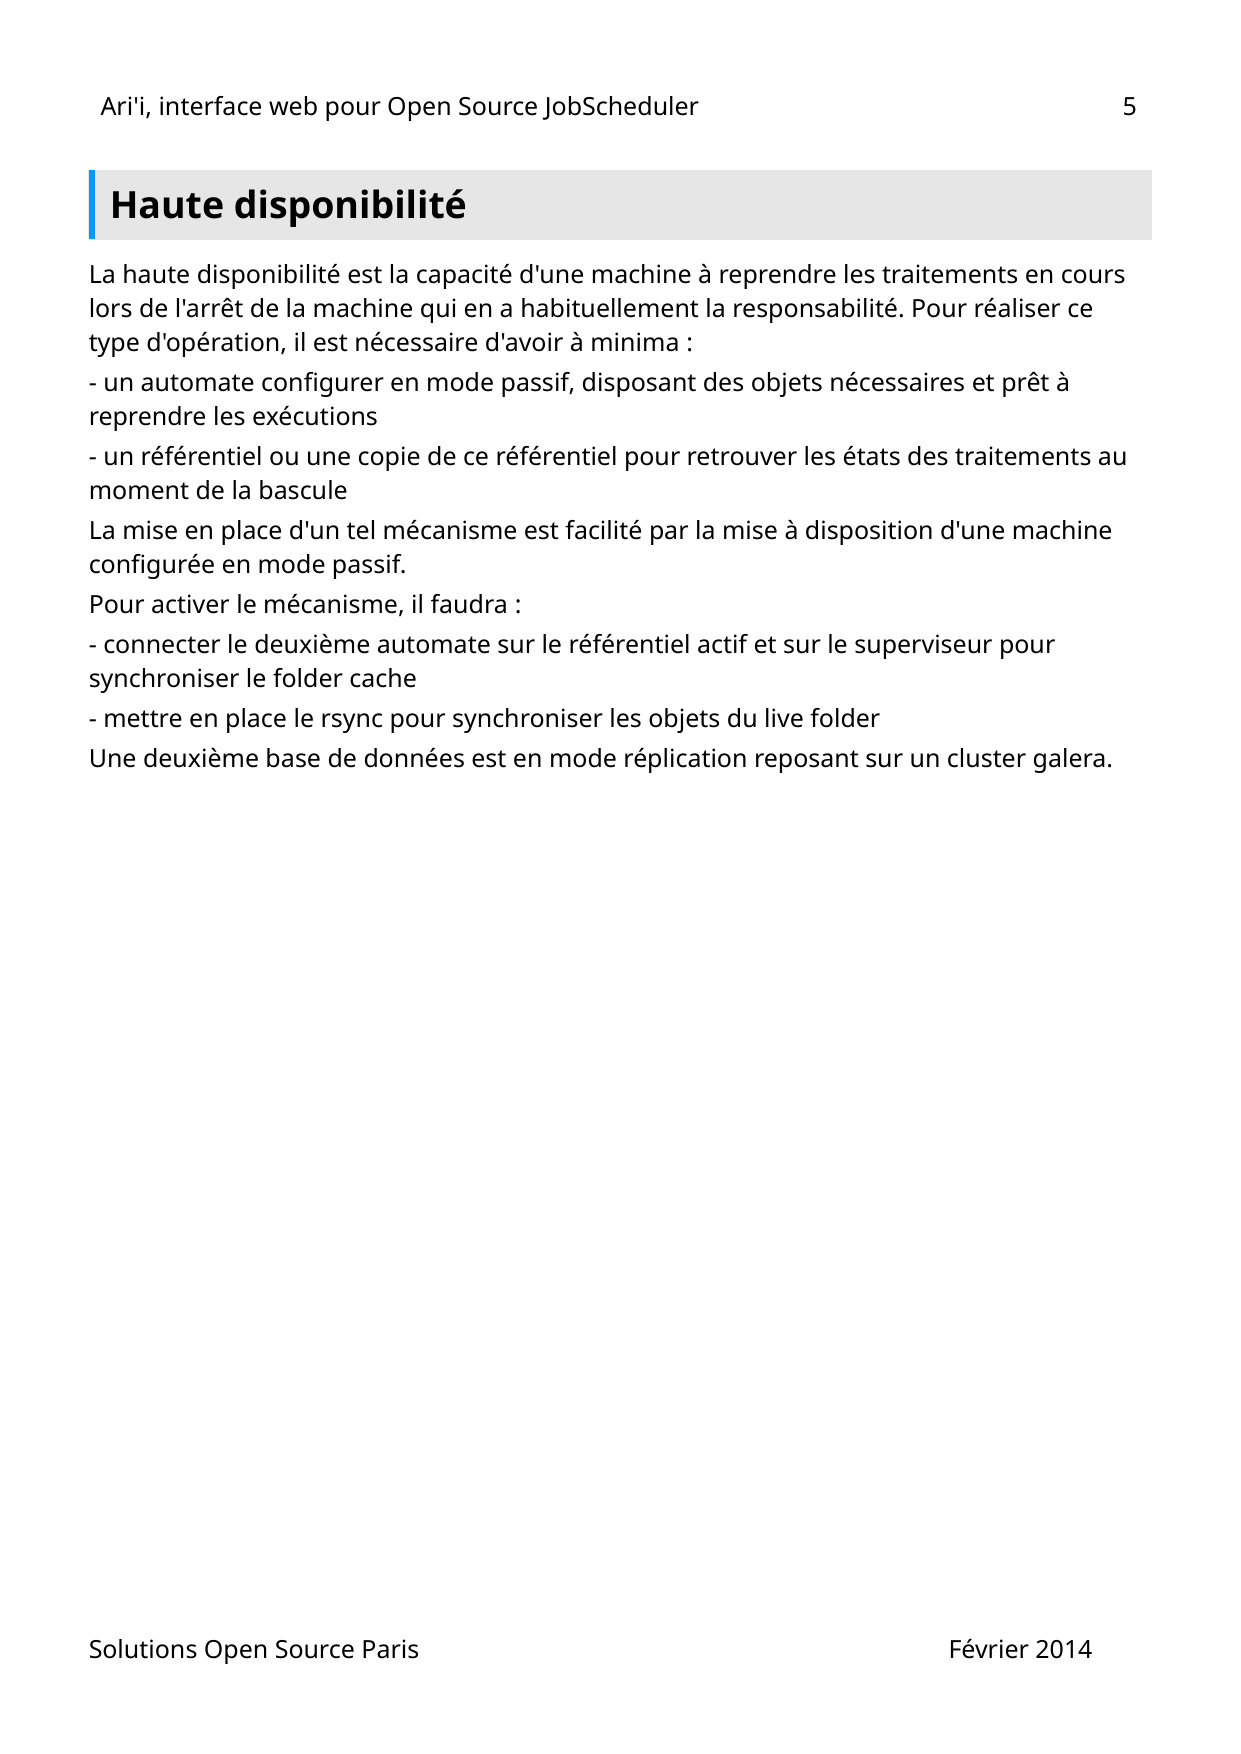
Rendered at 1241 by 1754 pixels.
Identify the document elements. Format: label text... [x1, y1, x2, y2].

text Une deuxième base de données est en mode réplication reposant sur un cluster galera. [88, 741, 1152, 775]
text La haute disponibilité est la capacité d'une machine à reprendre les traitements en cours lors de l'arrêt de la machine qui en a habituellement la responsabilité. Pour réaliser ce type d'opération, il est nécessaire d'avoir à minima : [88, 256, 1152, 359]
text - connecter le deuxième automate sur le référentiel actif et sur le superviseur pour synchroniser le folder cache [88, 627, 1152, 695]
text Pour activer le mécanisme, il faudra : [88, 587, 1152, 621]
text La mise en place d'un tel mécanisme est facilité par la mise à disposition d'une machine configurée en mode passif. [88, 513, 1152, 581]
text - un automate configurer en mode passif, disposant des objets nécessaires et prêt à reprendre les exécutions [88, 364, 1152, 433]
text - un référentiel ou une copie de ce référentiel pour retrouver les états des traitements au moment de la bascule [88, 439, 1152, 507]
subtitle Haute disponibilité [95, 171, 1151, 239]
text - mettre en place le rsync pour synchroniser les objets du live folder [88, 701, 1152, 735]
